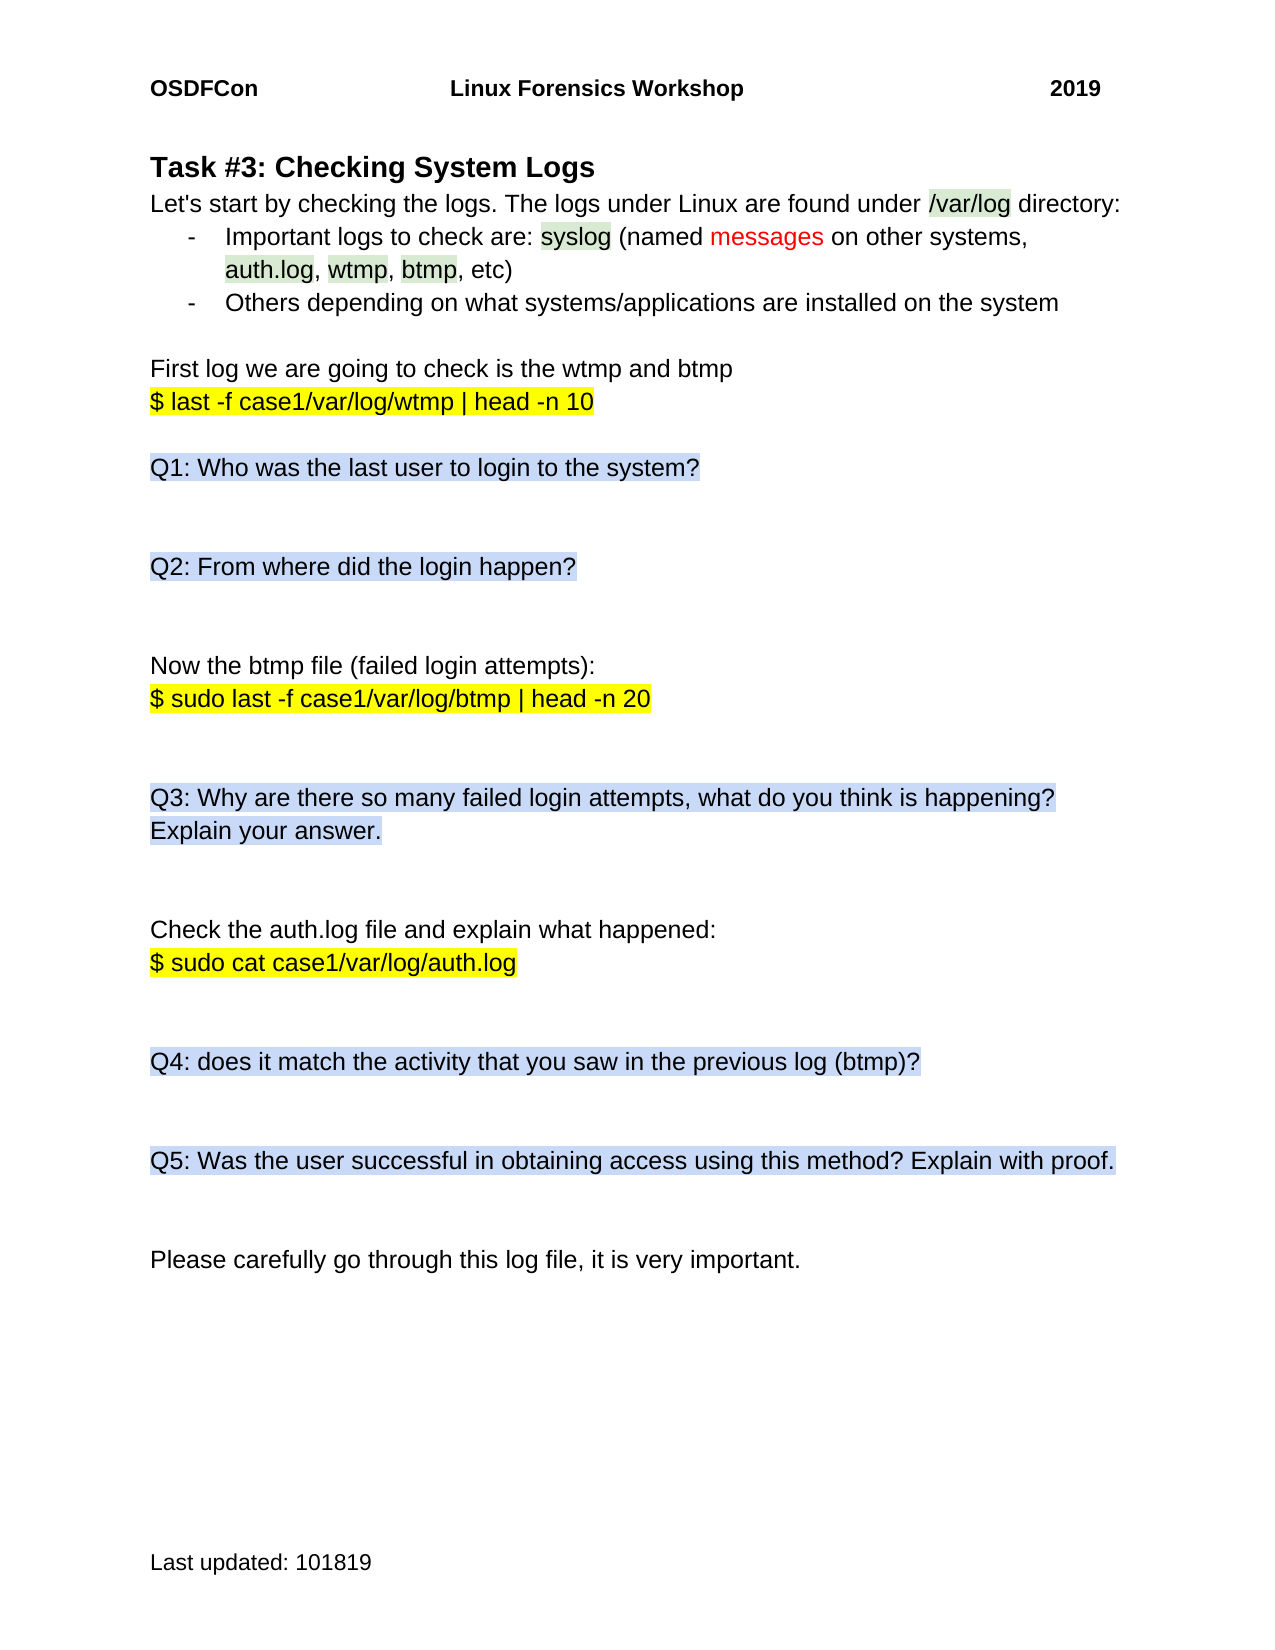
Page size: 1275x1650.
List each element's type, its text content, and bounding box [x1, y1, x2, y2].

text First log we are going to check is the wtmp and btmp [150, 354, 1125, 382]
text Let's start by checking the logs. The logs under Linux are found under /var/log directory: [150, 188, 1125, 217]
text Now the btmp file (failed login attempts): [150, 651, 1125, 679]
text Q2: From where did the login happen? [150, 552, 1125, 581]
text Please carefully go through this log file, it is very important. [150, 1245, 1125, 1274]
text Task #3: Checking System Logs [150, 150, 1125, 183]
text $ last -f case1/var/log/wtmp | head -n 10 [150, 387, 1125, 415]
list Important logs to check are: syslog (named messages on other systems, auth.log, wtmp, btmp, etc) [187, 222, 1125, 283]
list Others depending on what systems/applications are installed on the system [187, 288, 1125, 316]
text Check the auth.log file and explain what happened: [150, 915, 1125, 944]
text $ sudo last -f case1/var/log/btmp | head -n 20 [150, 684, 1125, 713]
text Q5: Was the user successful in obtaining access using this method? Explain with proof. [150, 1146, 1125, 1175]
text Q4: does it match the activity that you saw in the previous log (btmp)? [150, 1047, 1125, 1076]
text Q1: Who was the last user to login to the system? [150, 453, 1125, 481]
text Q3: Why are there so many failed login attempts, what do you think is happening? Explain your answer. [150, 783, 1125, 845]
text $ sudo cat case1/var/log/auth.log [150, 948, 1125, 977]
